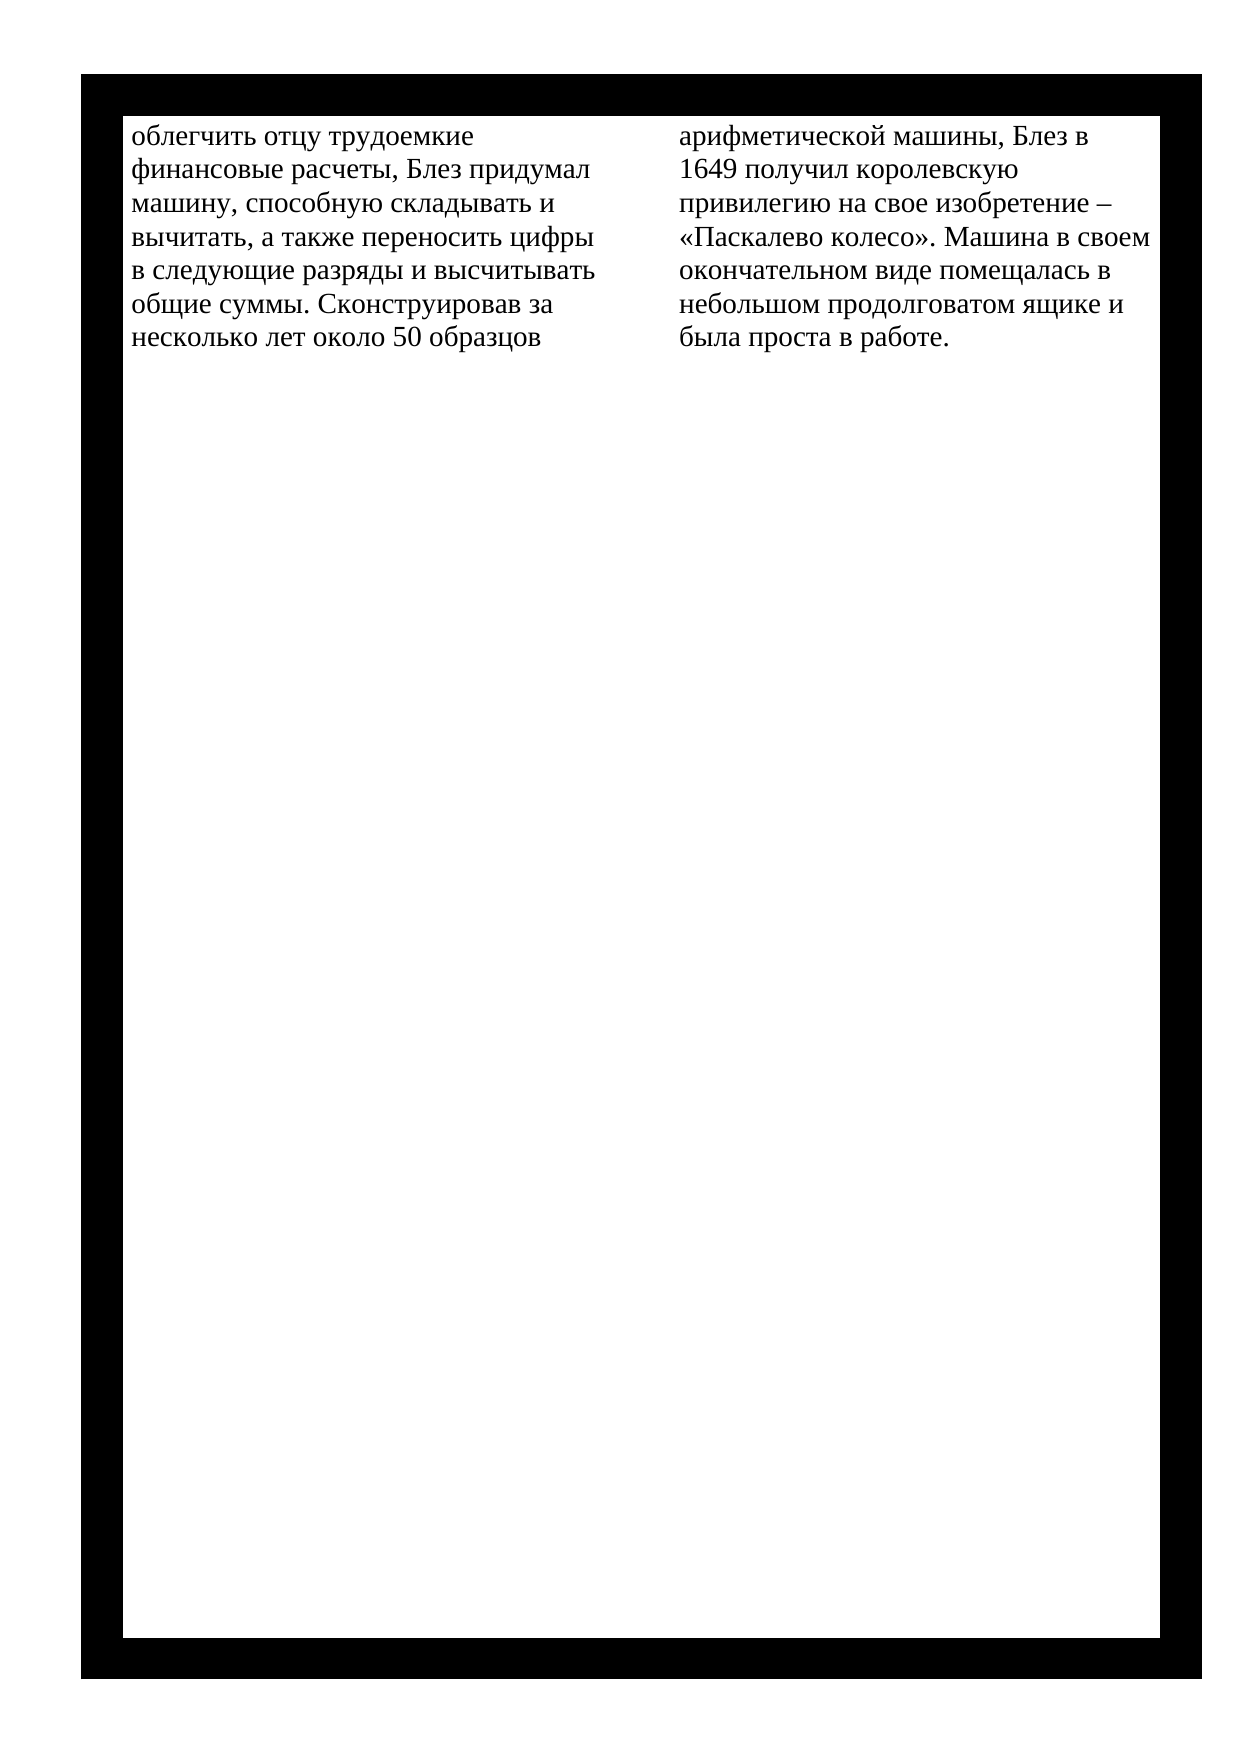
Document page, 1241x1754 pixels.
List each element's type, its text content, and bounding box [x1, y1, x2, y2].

subtitle облегчить отцу трудоемкие финансовые расчеты, Блез придумал машину, способную складывать и вычитать, а также переносить цифры в следующие разряды и высчитывать общие суммы. Сконструировав за несколько лет около 50 образцов [131, 118, 604, 353]
subtitle арифметической машины, Блез в 1649 получил королевскую привилегию на свое изобретение – «Паскалево колесо». Машина в своем окончательном виде помещалась в небольшом продолговатом ящике и была проста в работе. [679, 118, 1152, 353]
